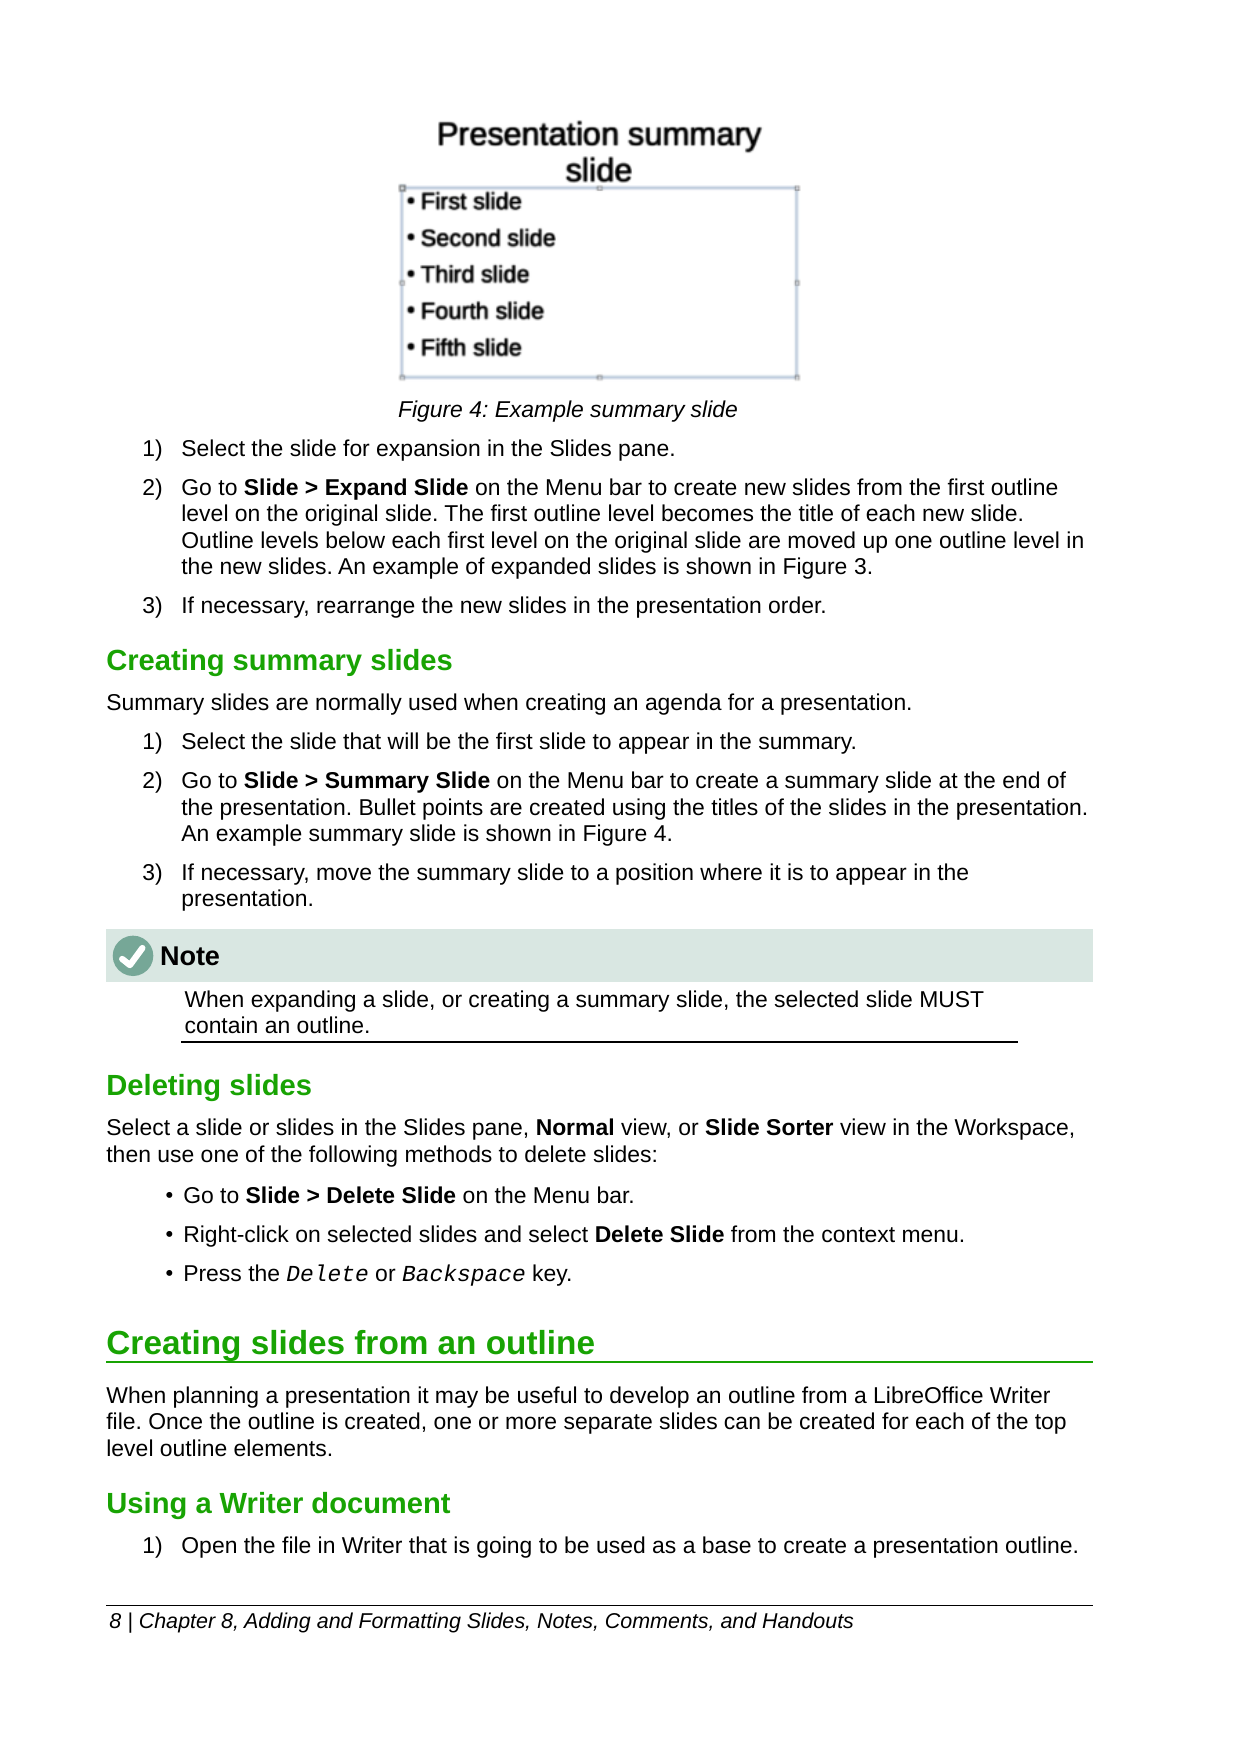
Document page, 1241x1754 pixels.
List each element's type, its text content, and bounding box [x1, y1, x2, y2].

text Figure 4: Example summary slide [398, 396, 801, 423]
list Press the Delete or Backspace key. [162, 1257, 1093, 1291]
list Select the slide for expansion in the Slides pane. [162, 435, 1093, 462]
list If necessary, move the summary slide to a position where it is to appear in the presentation. [162, 859, 1093, 911]
text When expanding a slide, or creating a summary slide, the selected slide MUST contain an outline. [181, 982, 1018, 1041]
list If necessary, rearrange the new slides in the presentation order. [162, 592, 1093, 618]
list Go to Slide > Summary Slide on the Menu bar to create a summary slide at the end of the presentation. Bullet points are created using the titles of the slides in the presentation. An example summary slide is shown in Figure 4. [162, 767, 1093, 846]
list Go to Slide > Expand Slide on the Menu bar to create new slides from the first outline level on the original slide. The first outline level becomes the title of each new slide. Outline levels below each first level on the original slide are moved up one outline level in the new slides. An example of expanded slides is shown in Figure 3. [162, 474, 1093, 579]
list Select the slide that will be the first slide to appear in the summary. [162, 728, 1093, 754]
subtitle Deleting slides [106, 1068, 1093, 1102]
picture [397, 118, 802, 384]
text Summary slides are normally used when creating an agenda for a presentation. [106, 689, 1093, 716]
list Go to Slide > Delete Slide on the Menu bar. [162, 1179, 1093, 1209]
list Open the file in Writer that is going to be used as a base to create a presentation outline. [162, 1532, 1093, 1558]
subtitle Note [106, 929, 1093, 982]
text Select a slide or slides in the Slides pane, Normal view, or Slide Sorter view in the Workspace, then use one of the following methods to delete slides: [106, 1114, 1093, 1167]
subtitle Creating slides from an outline [106, 1323, 1093, 1361]
subtitle Using a Writer document [106, 1486, 1093, 1519]
list Right-click on selected slides and select Delete Slide from the context menu. [162, 1218, 1093, 1248]
text When planning a presentation it may be useful to develop an outline from a LibreOffice Writer file. Once the outline is created, one or more separate slides can be created for each of the top level outline elements. [106, 1382, 1093, 1461]
subtitle Creating summary slides [106, 643, 1093, 677]
